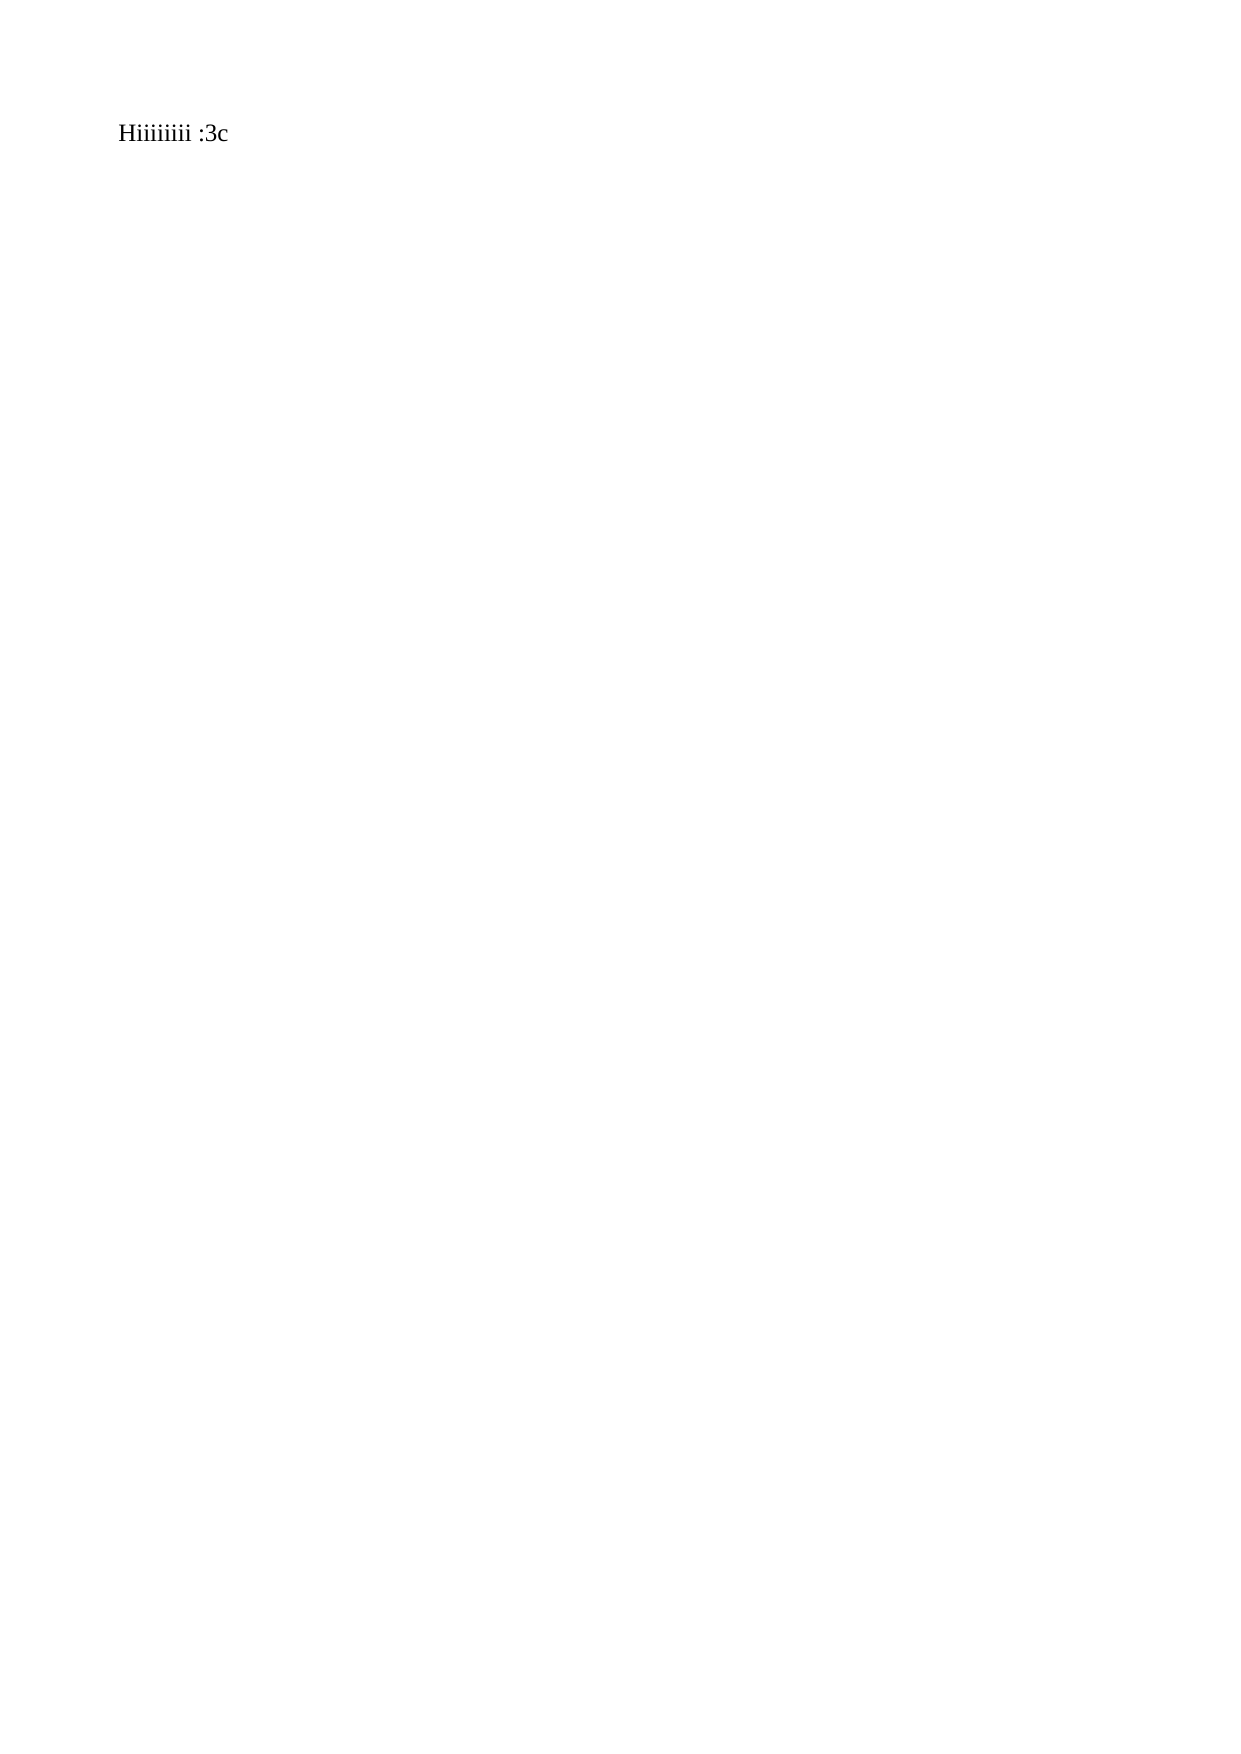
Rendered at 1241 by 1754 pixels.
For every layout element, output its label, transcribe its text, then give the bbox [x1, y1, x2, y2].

text Hiiiiiiii :3c [118, 118, 1122, 147]
